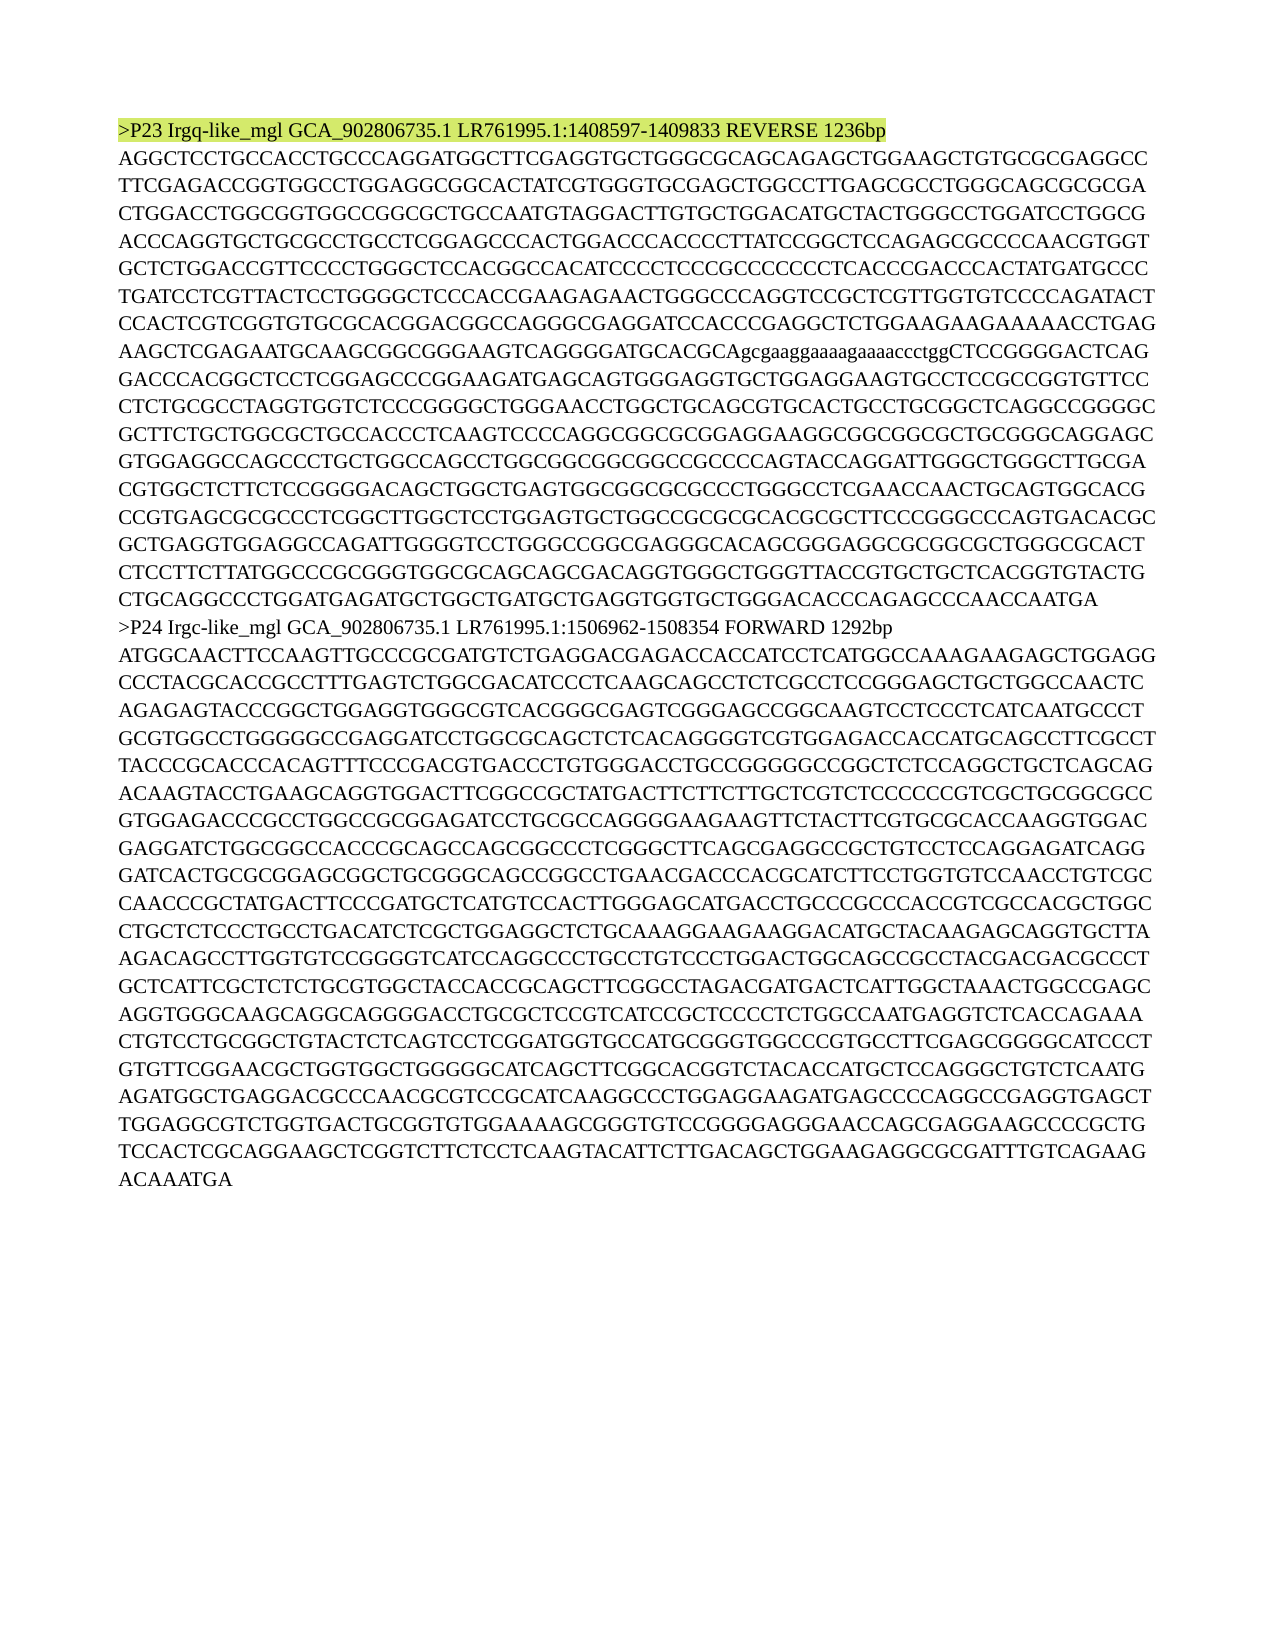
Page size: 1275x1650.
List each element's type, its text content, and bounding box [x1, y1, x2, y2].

text AGGCTCCTGCCACCTGCCCAGGATGGCTTCGAGGTGCTGGGCGCAGCAGAGCTGGAAGCTGTGCGCGAGGCCTTCGAGACCGGTGGCCTGGAGGCGGCACTATCGTGGGTGCGAGCTGGCCTTGAGCGCCTGGGCAGCGCGCGACTGGACCTGGCGGTGGCCGGCGCTGCCAATGTAGGACTTGTGCTGGACATGCTACTGGGCCTGGATCCTGGCGACCCAGGTGCTGCGCCTGCCTCGGAGCCCACTGGACCCACCCCTTATCCGGCTCCAGAGCGCCCCAACGTGGTGCTCTGGACCGTTCCCCTGGGCTCCACGGCCACATCCCCTCCCGCCCCCCCTCACCCGACCCACTATGATGCCCTGATCCTCGTTACTCCTGGGGCTCCCACCGAAGAGAACTGGGCCCAGGTCCGCTCGTTGGTGTCCCCAGATACTCCACTCGTCGGTGTGCGCACGGACGGCCAGGGCGAGGATCCACCCGAGGCTCTGGAAGAAGAAAAACCTGAGAAGCTCGAGAATGCAAGCGGCGGGAAGTCAGGGGATGCACGCAgcgaaggaaaagaaaaccctggCTCCGGGGACTCAGGACCCACGGCTCCTCGGAGCCCGGAAGATGAGCAGTGGGAGGTGCTGGAGGAAGTGCCTCCGCCGGTGTTCCCTCTGCGCCTAGGTGGTCTCCCGGGGCTGGGAACCTGGCTGCAGCGTGCACTGCCTGCGGCTCAGGCCGGGGCGCTTCTGCTGGCGCTGCCACCCTCAAGTCCCCAGGCGGCGCGGAGGAAGGCGGCGGCGCTGCGGGCAGGAGCGTGGAGGCCAGCCCTGCTGGCCAGCCTGGCGGCGGCGGCCGCCCCAGTACCAGGATTGGGCTGGGCTTGCGACGTGGCTCTTCTCCGGGGACAGCTGGCTGAGTGGCGGCGCGCCCTGGGCCTCGAACCAACTGCAGTGGCACGCCGTGAGCGCGCCCTCGGCTTGGCTCCTGGAGTGCTGGCCGCGCGCACGCGCTTCCCGGGCCCAGTGACACGCGCTGAGGTGGAGGCCAGATTGGGGTCCTGGGCCGGCGAGGGCACAGCGGGAGGCGCGGCGCTGGGCGCACTCTCCTTCTTATGGCCCGCGGGTGGCGCAGCAGCGACAGGTGGGCTGGGTTACCGTGCTGCTCACGGTGTACTGCTGCAGGCCCTGGATGAGATGCTGGCTGATGCTGAGGTGGTGCTGGGACACCCAGAGCCCAACCAATGA [118, 146, 1157, 611]
text ATGGCAACTTCCAAGTTGCCCGCGATGTCTGAGGACGAGACCACCATCCTCATGGCCAAAGAAGAGCTGGAGGCCCTACGCACCGCCTTTGAGTCTGGCGACATCCCTCAAGCAGCCTCTCGCCTCCGGGAGCTGCTGGCCAACTCAGAGAGTACCCGGCTGGAGGTGGGCGTCACGGGCGAGTCGGGAGCCGGCAAGTCCTCCCTCATCAATGCCCTGCGTGGCCTGGGGGCCGAGGATCCTGGCGCAGCTCTCACAGGGGTCGTGGAGACCACCATGCAGCCTTCGCCTTACCCGCACCCACAGTTTCCCGACGTGACCCTGTGGGACCTGCCGGGGGCCGGCTCTCCAGGCTGCTCAGCAGACAAGTACCTGAAGCAGGTGGACTTCGGCCGCTATGACTTCTTCTTGCTCGTCTCCCCCCGTCGCTGCGGCGCCGTGGAGACCCGCCTGGCCGCGGAGATCCTGCGCCAGGGGAAGAAGTTCTACTTCGTGCGCACCAAGGTGGACGAGGATCTGGCGGCCACCCGCAGCCAGCGGCCCTCGGGCTTCAGCGAGGCCGCTGTCCTCCAGGAGATCAGGGATCACTGCGCGGAGCGGCTGCGGGCAGCCGGCCTGAACGACCCACGCATCTTCCTGGTGTCCAACCTGTCGCCAACCCGCTATGACTTCCCGATGCTCATGTCCACTTGGGAGCATGACCTGCCCGCCCACCGTCGCCACGCTGGCCTGCTCTCCCTGCCTGACATCTCGCTGGAGGCTCTGCAAAGGAAGAAGGACATGCTACAAGAGCAGGTGCTTAAGACAGCCTTGGTGTCCGGGGTCATCCAGGCCCTGCCTGTCCCTGGACTGGCAGCCGCCTACGACGACGCCCTGCTCATTCGCTCTCTGCGTGGCTACCACCGCAGCTTCGGCCTAGACGATGACTCATTGGCTAAACTGGCCGAGCAGGTGGGCAAGCAGGCAGGGGACCTGCGCTCCGTCATCCGCTCCCCTCTGGCCAATGAGGTCTCACCAGAAACTGTCCTGCGGCTGTACTCTCAGTCCTCGGATGGTGCCATGCGGGTGGCCCGTGCCTTCGAGCGGGGCATCCCTGTGTTCGGAACGCTGGTGGCTGGGGGCATCAGCTTCGGCACGGTCTACACCATGCTCCAGGGCTGTCTCAATGAGATGGCTGAGGACGCCCAACGCGTCCGCATCAAGGCCCTGGAGGAAGATGAGCCCCAGGCCGAGGTGAGCTTGGAGGCGTCTGGTGACTGCGGTGTGGAAAAGCGGGTGTCCGGGGAGGGAACCAGCGAGGAAGCCCCGCTGTCCACTCGCAGGAAGCTCGGTCTTCTCCTCAAGTACATTCTTGACAGCTGGAAGAGGCGCGATTTGTCAGAAGACAAATGA [118, 643, 1157, 1191]
text >P23 Irgq-like_mgl GCA_902806735.1 LR761995.1:1408597-1409833 REVERSE 1236bp [118, 118, 1157, 142]
text >P24 Irgc-like_mgl GCA_902806735.1 LR761995.1:1506962-1508354 FORWARD 1292bp [118, 615, 1157, 639]
